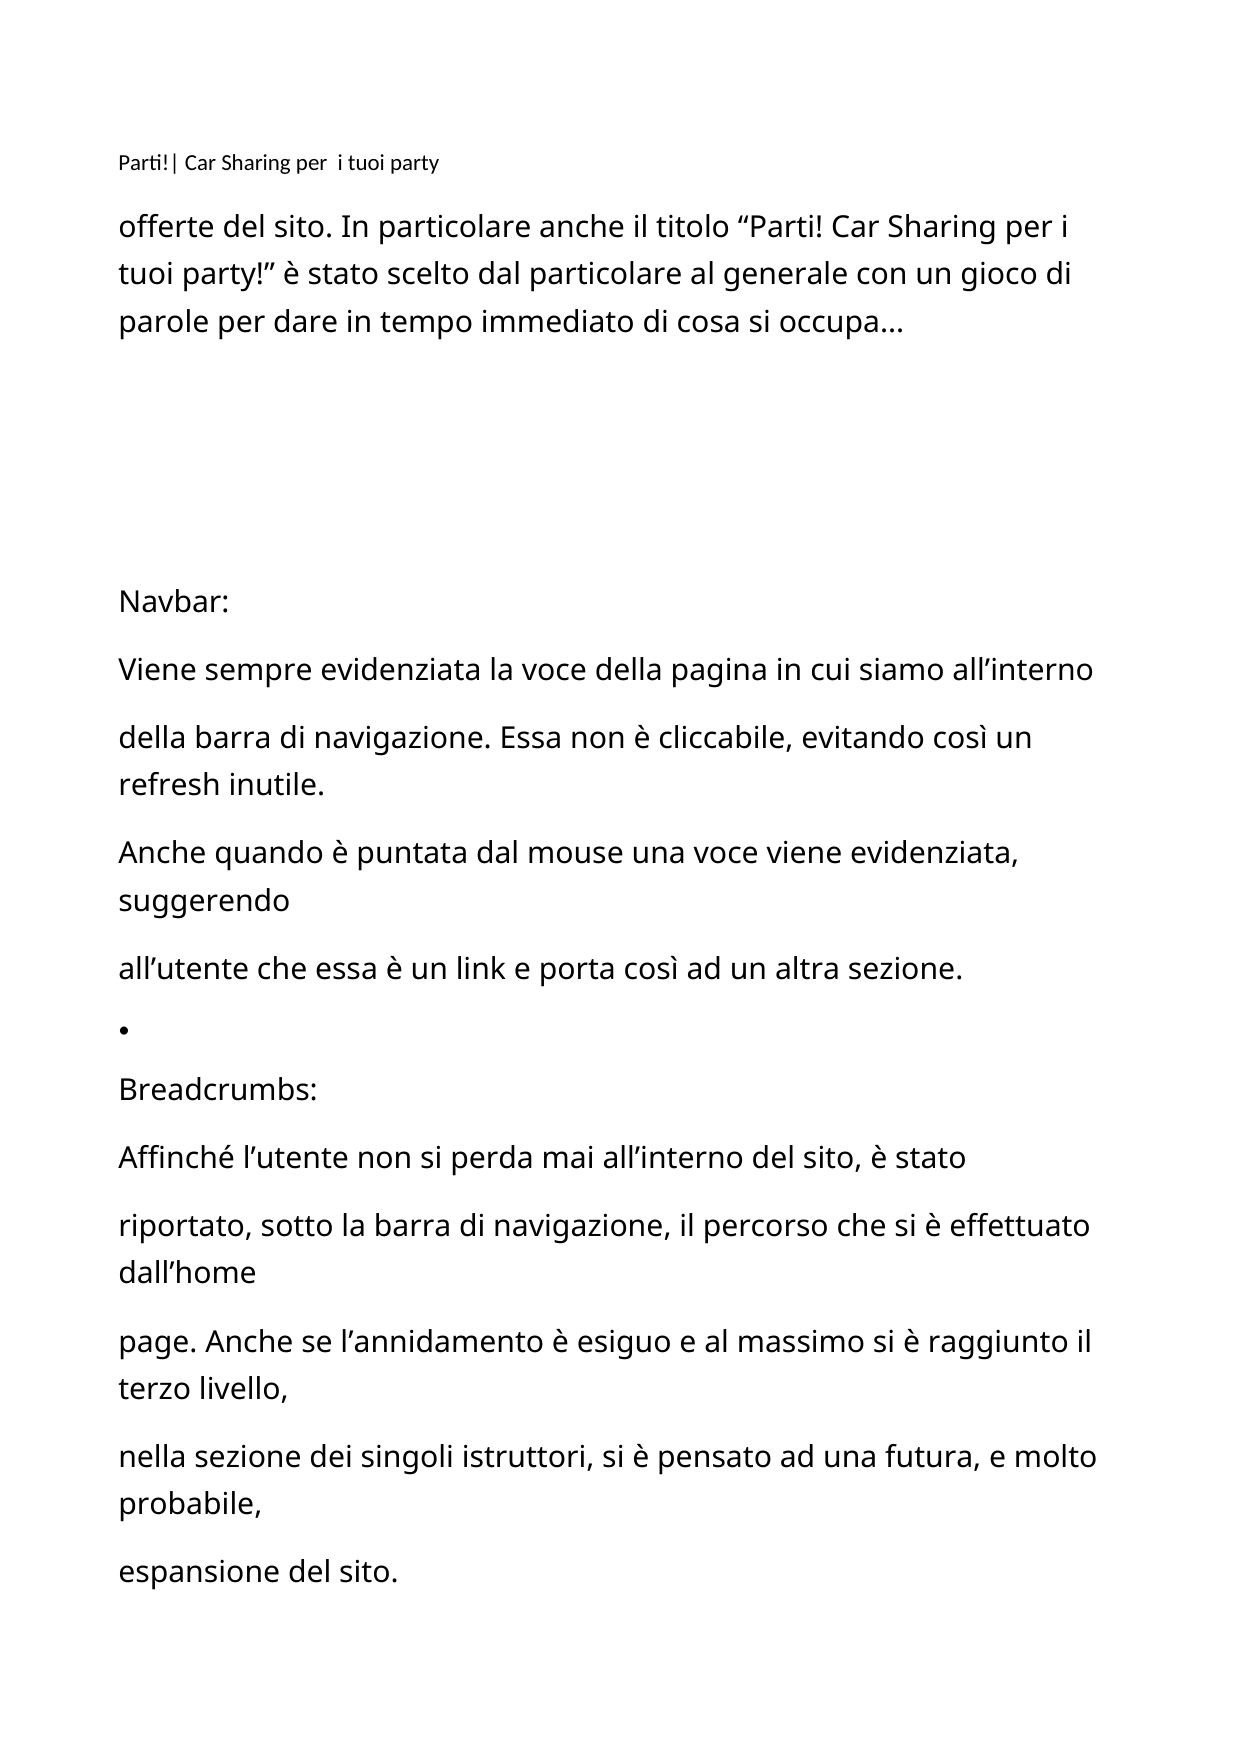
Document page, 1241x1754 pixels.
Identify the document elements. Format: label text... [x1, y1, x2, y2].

text • [118, 1015, 1122, 1043]
text all’utente che essa è un link e porta così ad un altra sezione. [118, 947, 1122, 988]
text della barra di navigazione. Essa non è cliccabile, evitando così un refresh inutile. [118, 716, 1122, 804]
text page. Anche se l’annidamento è esiguo e al massimo si è raggiunto il terzo livello, [118, 1320, 1122, 1408]
text Affinché l’utente non si perda mai all’interno del sito, è stato [118, 1136, 1122, 1177]
text Anche quando è puntata dal mouse una voce viene evidenziata, suggerendo [118, 832, 1122, 920]
text offerte del sito. In particolare anche il titolo “Parti! Car Sharing per i tuoi party!” è stato scelto dal particolare al generale con un gioco di parole per dare in tempo immediato di cosa si occupa... [118, 205, 1122, 341]
text Viene sempre evidenziata la voce della pagina in cui siamo all’interno [118, 648, 1122, 689]
text Navbar: [118, 580, 1122, 621]
text nella sezione dei singoli istruttori, si è pensato ad una futura, e molto probabile, [118, 1435, 1122, 1524]
text espansione del sito. [118, 1551, 1122, 1592]
text Breadcrumbs: [118, 1068, 1122, 1109]
text riportato, sotto la barra di navigazione, il percorso che si è effettuato dall’home [118, 1204, 1122, 1293]
